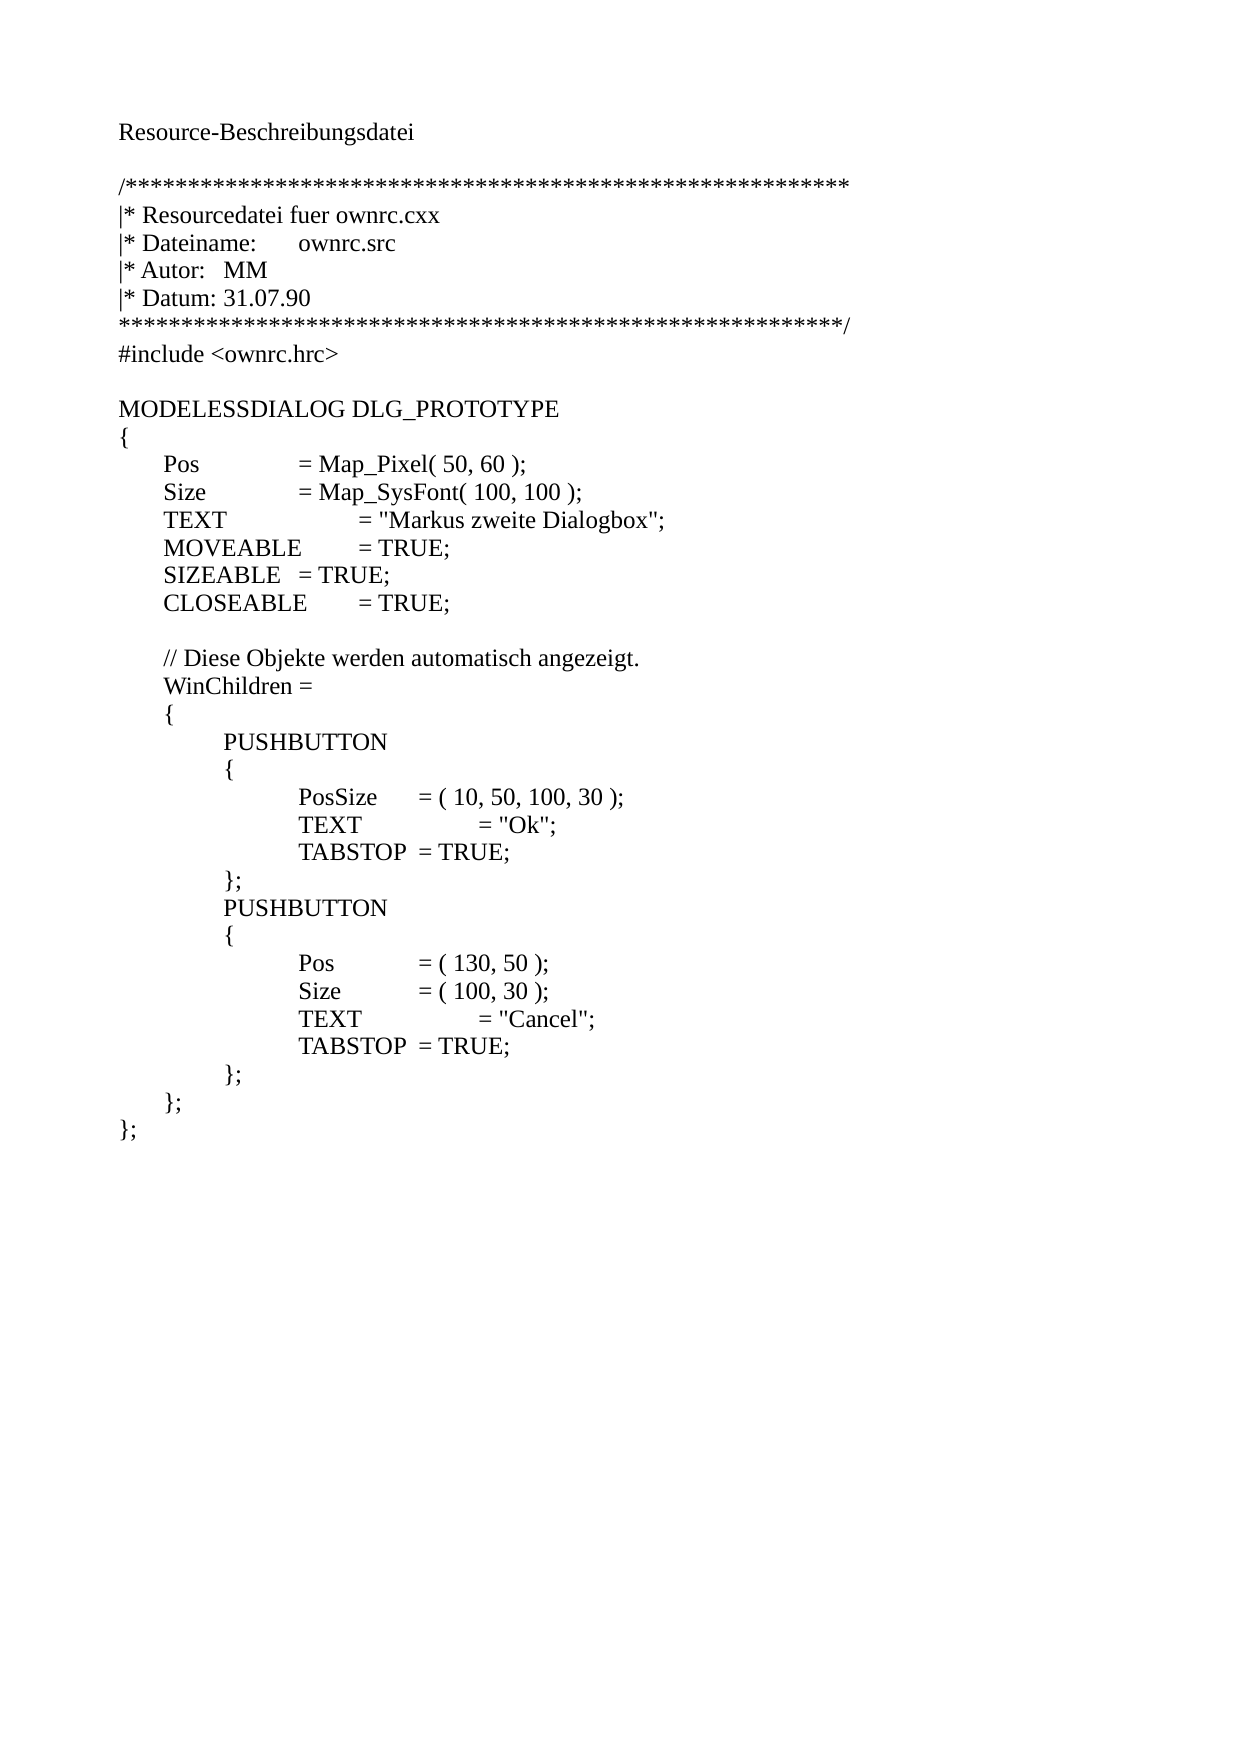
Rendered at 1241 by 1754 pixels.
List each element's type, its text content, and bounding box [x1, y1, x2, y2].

list Size = Map_SysFont( 100, 100 ); [118, 478, 1122, 506]
list WinChildren = [118, 672, 1122, 700]
list MODELESSDIALOG DLG_PROTOTYPE [118, 395, 1122, 423]
list PosSize = ( 10, 50, 100, 30 ); [118, 783, 1122, 811]
list }; [118, 1088, 1122, 1116]
list |* Dateiname: ownrc.src [118, 229, 1122, 257]
list { [118, 423, 1122, 451]
list |* Resourcedatei fuer ownrc.cxx [118, 201, 1122, 229]
list TEXT = "Cancel"; [118, 1005, 1122, 1032]
list TEXT = "Ok"; [118, 811, 1122, 838]
list CLOSEABLE = TRUE; [118, 589, 1122, 617]
list { [118, 700, 1122, 728]
list { [118, 922, 1122, 949]
list /********************************************************** [118, 173, 1122, 201]
list { [118, 755, 1122, 783]
list Size = ( 100, 30 ); [118, 977, 1122, 1005]
list |* Datum: 31.07.90 [118, 284, 1122, 312]
list }; [118, 1060, 1122, 1088]
list TABSTOP = TRUE; [118, 838, 1122, 866]
list }; [118, 1116, 1122, 1143]
list Pos = ( 130, 50 ); [118, 949, 1122, 977]
list **********************************************************/ [118, 312, 1122, 340]
list Pos = Map_Pixel( 50, 60 ); [118, 451, 1122, 478]
list // Diese Objekte werden automatisch angezeigt. [118, 644, 1122, 672]
list |* Autor: MM [118, 257, 1122, 284]
list PUSHBUTTON [118, 728, 1122, 755]
list PUSHBUTTON [118, 894, 1122, 922]
text Resource-Beschreibungsdatei [118, 118, 1122, 146]
list #include <ownrc.hrc> [118, 340, 1122, 367]
list }; [118, 866, 1122, 894]
list MOVEABLE = TRUE; [118, 534, 1122, 561]
list TEXT = "Markus zweite Dialogbox"; [118, 506, 1122, 534]
list SIZEABLE = TRUE; [118, 561, 1122, 589]
list TABSTOP = TRUE; [118, 1032, 1122, 1060]
